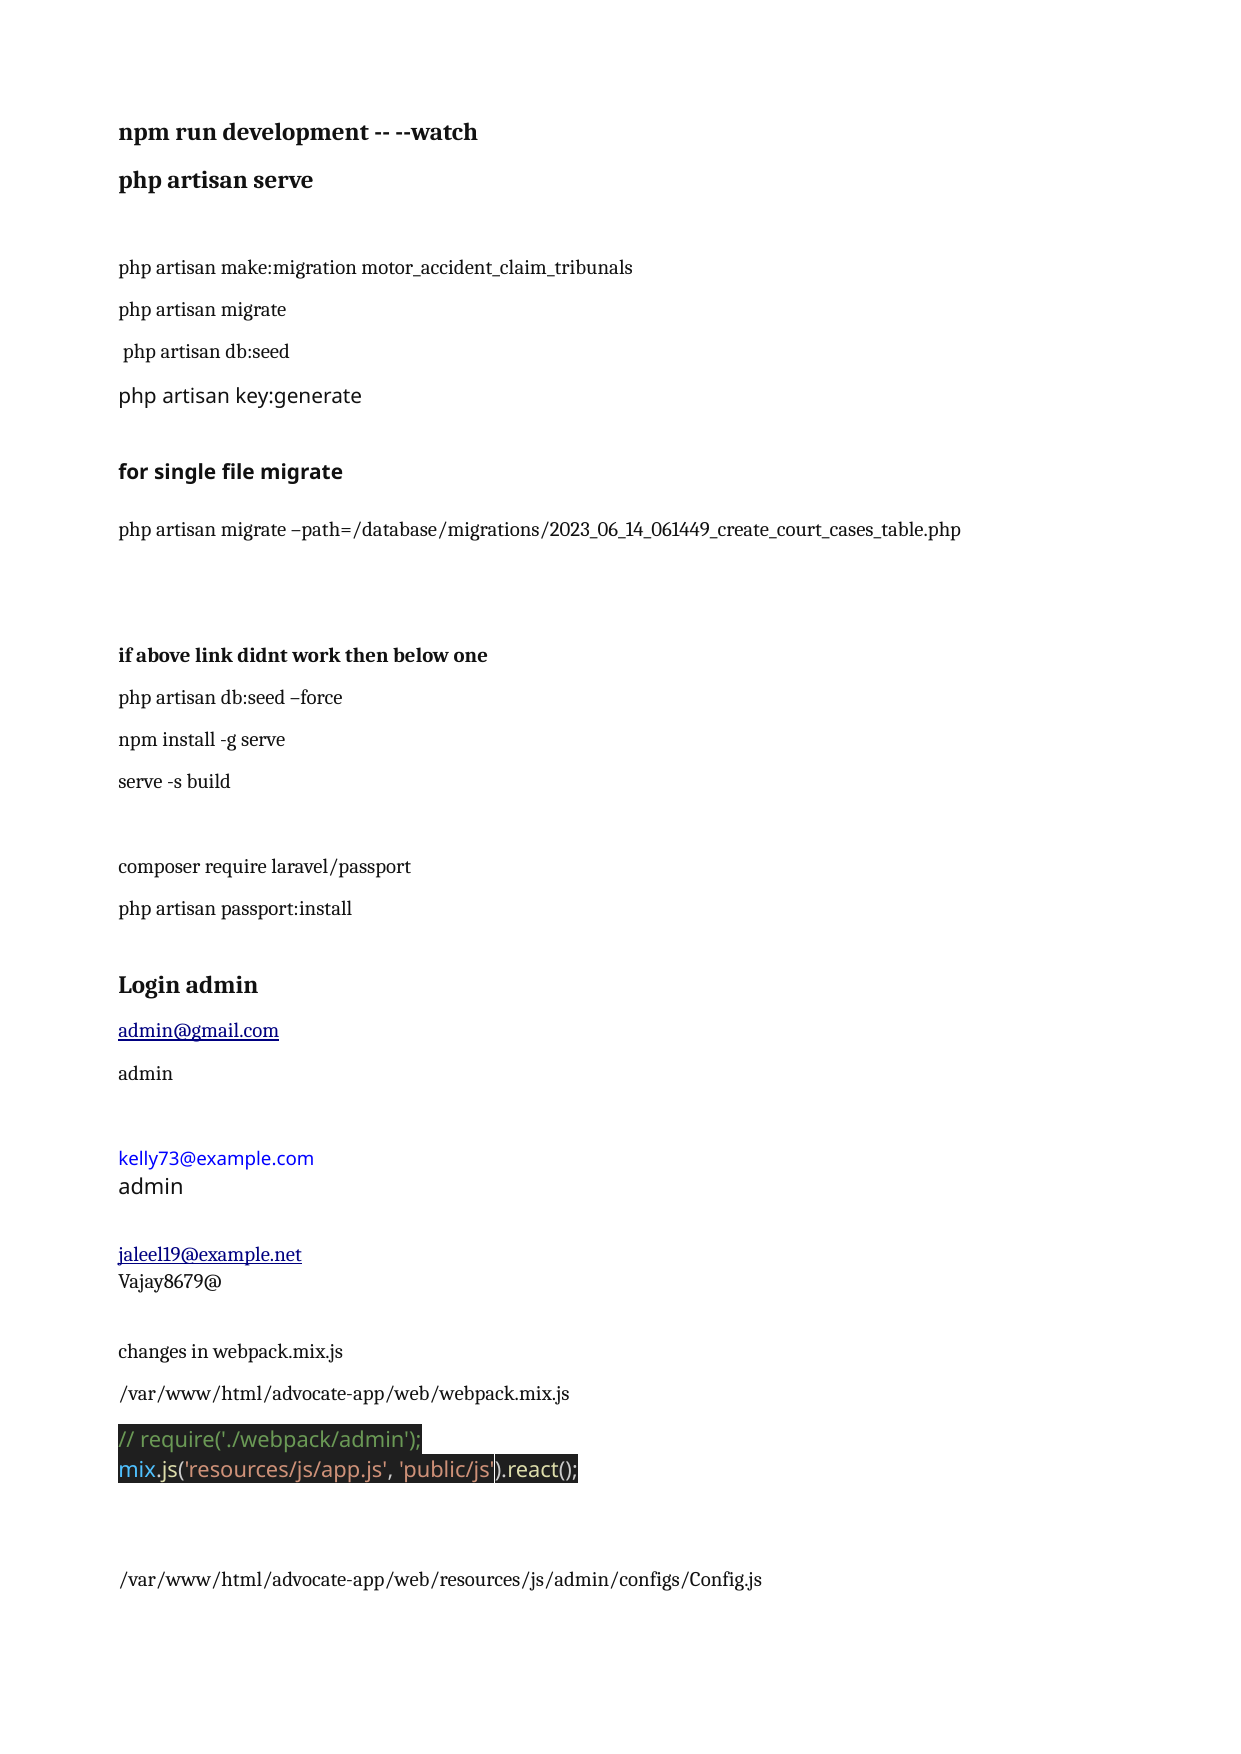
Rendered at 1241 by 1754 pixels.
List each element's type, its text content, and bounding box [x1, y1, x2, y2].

text php artisan key:generate [118, 382, 1122, 410]
text php artisan migrate –path=/database/migrations/2023_06_14_061449_create_court_cases_table.php [118, 518, 1122, 542]
text Login admin [118, 938, 1122, 1000]
text changes in webpack.mix.js [118, 1312, 1122, 1364]
text kelly73@example.com [118, 1145, 1122, 1171]
text admin [118, 1061, 1122, 1085]
text php artisan db:seed –force [118, 686, 1122, 710]
text php artisan db:seed [118, 339, 1122, 363]
text // require('./webpack/admin'); [118, 1424, 1122, 1454]
text serve -s build [118, 770, 1122, 794]
text php artisan passport:install [118, 896, 1122, 920]
text php artisan migrate [118, 297, 1122, 321]
text /var/www/html/advocate-app/web/webpack.mix.js [118, 1382, 1122, 1406]
text npm run development -- --watch [118, 118, 1122, 147]
text php artisan make:migration motor_accident_claim_tribunals [118, 255, 1122, 279]
text jaleel19@example.net Vajay8679@ [118, 1243, 1122, 1294]
text if above link didnt work then below one [118, 644, 1122, 668]
text for single file migrate [118, 457, 1122, 486]
text admin [118, 1171, 1122, 1201]
text mix.js('resources/js/app.js', 'public/js').react(); [118, 1454, 1122, 1483]
text /var/www/html/advocate-app/web/resources/js/admin/configs/Config.js [118, 1568, 1122, 1592]
text admin@gmail.com [118, 1019, 1122, 1043]
text php artisan serve [118, 166, 1122, 194]
text composer require laravel/passport [118, 854, 1122, 878]
text npm install -g serve [118, 728, 1122, 752]
